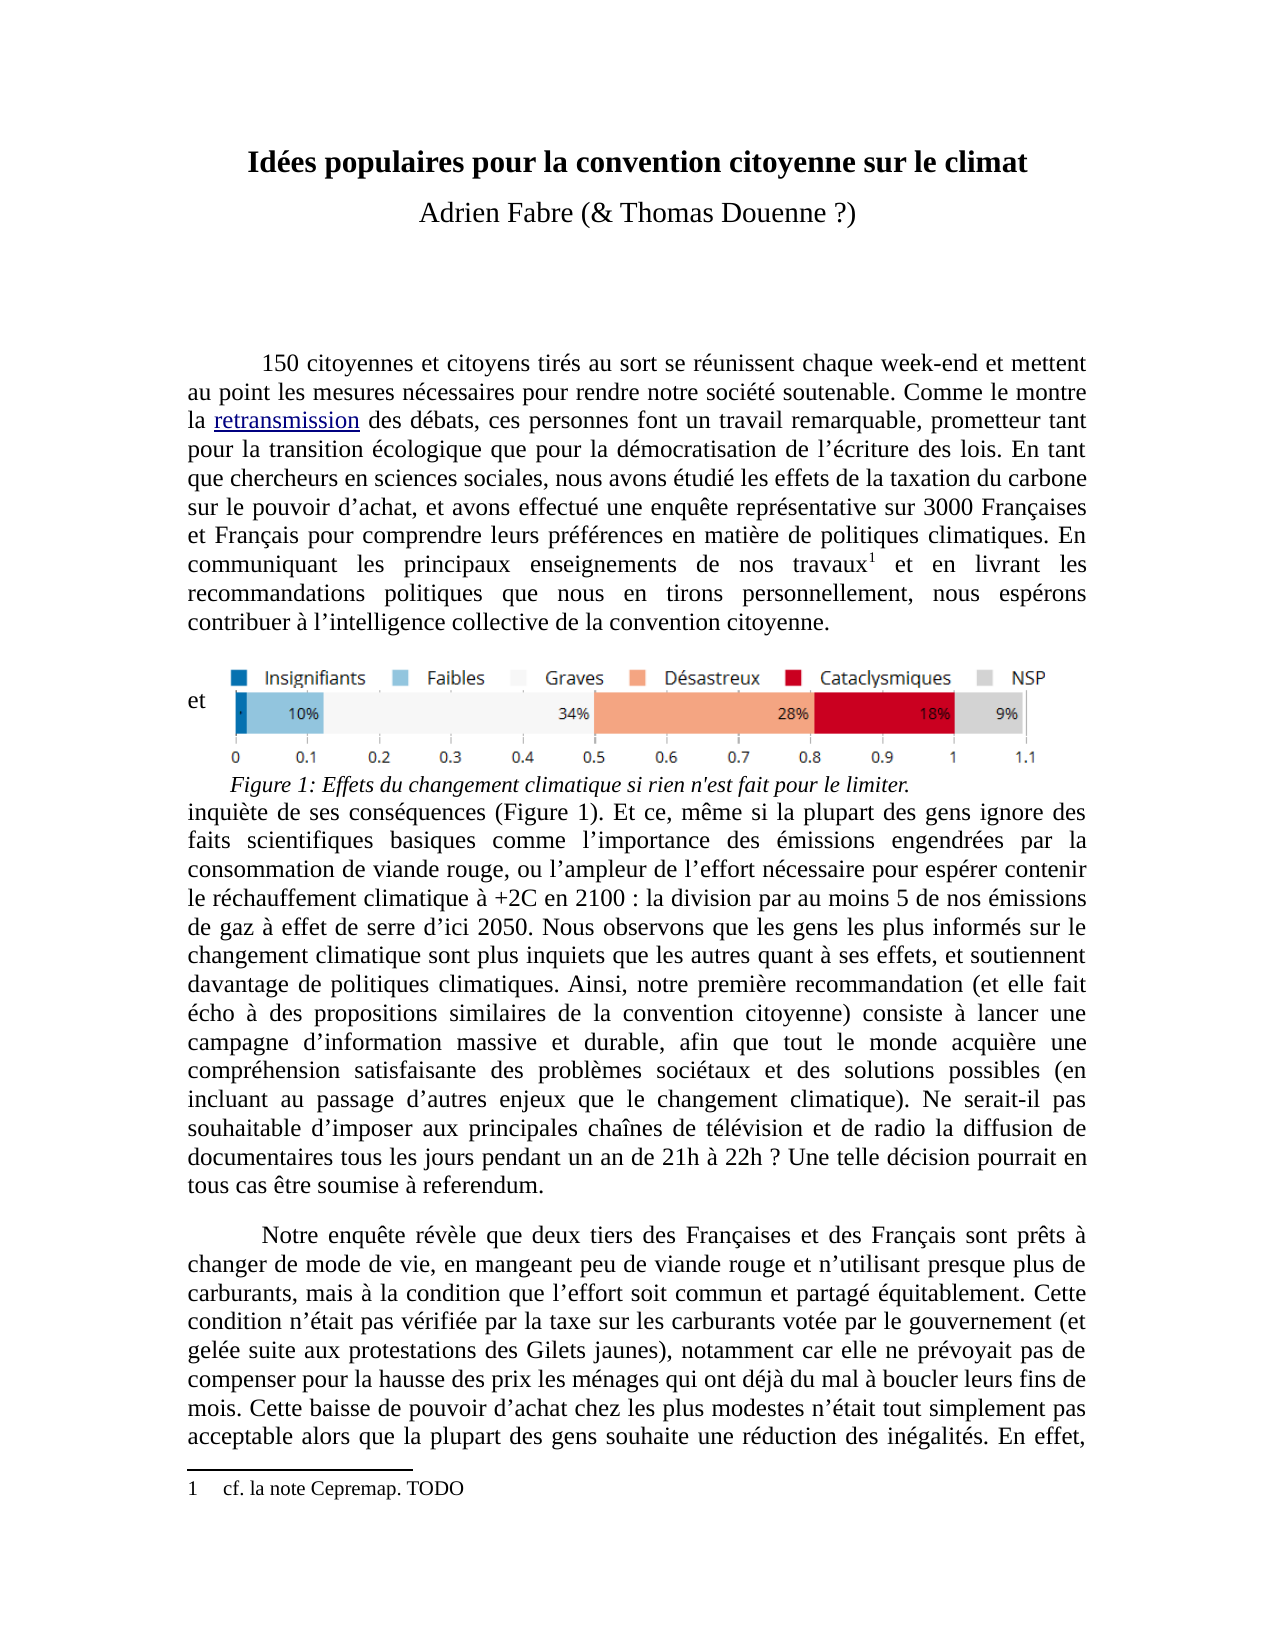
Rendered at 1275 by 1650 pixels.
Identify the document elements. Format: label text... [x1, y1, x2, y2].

text 150 citoyennes et citoyens tirés au sort se réunissent chaque week-end et mettent au point les mesures nécessaires pour rendre notre société soutenable. Comme le montre la retransmission des débats, ces personnes font un travail remarquable, prometteur tant pour la transition écologique que pour la démocratisation de l’écriture des lois. En tant que chercheurs en sciences sociales, nous avons étudié les effets de la taxation du carbone sur le pouvoir d’achat, et avons effectué une enquête représentative sur 3000 Françaises et Français pour comprendre leurs préférences en matière de politiques climatiques. En communiquant les principaux enseignements de nos travaux et en livrant les recommandations politiques que nous en tirons personnellement, nous espérons contribuer à l’intelligence collective de la convention citoyenne. [187, 348, 1087, 636]
text cf. la note Cepremap. TODO [187, 1476, 1087, 1500]
text Figure 1: Effets du changement climatique si rien n'est fait pour le limiter. [230, 765, 1045, 797]
text Tout d’abord, la population française est largement consciente du changement climatique, et inquiète de ses conséquences (Figure 1). Et ce, même si la plupart des gens ignore des faits scientifiques basiques comme l’importance des émissions engendrées par la consommation de viande rouge, ou l’ampleur de l’effort nécessaire pour espérer contenir le réchauffement climatique à +2C en 2100 : la division par au moins 5 de nos émissions de gaz à effet de serre d’ici 2050. Nous observons que les gens les plus informés sur le changement climatique sont plus inquiets que les autres quant à ses effets, et soutiennent davantage de politiques climatiques. Ainsi, notre première recommandation (et elle fait écho à des propositions similaires de la convention citoyenne) consiste à lancer une campagne d’information massive et durable, afin que tout le monde acquière une compréhension satisfaisante des problèmes sociétaux et des solutions possibles (en incluant au passage d’autres enjeux que le changement climatique). Ne serait-il pas souhaitable d’imposer aux principales chaînes de télévision et de radio la diffusion de documentaires tous les jours pendant un an de 21h à 22h ? Une telle décision pourrait en tous cas être soumise à referendum. [187, 657, 1087, 1200]
text Idées populaires pour la convention citoyenne sur le climat [187, 150, 1087, 179]
picture [229, 669, 1046, 765]
text Adrien Fabre (& Thomas Douenne ?) [187, 199, 1087, 228]
text Notre enquête révèle que deux tiers des Françaises et des Français sont prêts à changer de mode de vie, en mangeant peu de viande rouge et n’utilisant presque plus de carburants, mais à la condition que l’effort soit commun et partagé équitablement. Cette condition n’était pas vérifiée par la taxe sur les carburants votée par le gouvernement (et gelée suite aux protestations des Gilets jaunes), notamment car elle ne prévoyait pas de compenser pour la hausse des prix les ménages qui ont déjà du mal à boucler leurs fins de mois. Cette baisse de pouvoir d’achat chez les plus modestes n’était tout simplement pas acceptable alors que la plupart des gens souhaite une réduction des inégalités. En effet, [187, 1221, 1087, 1451]
